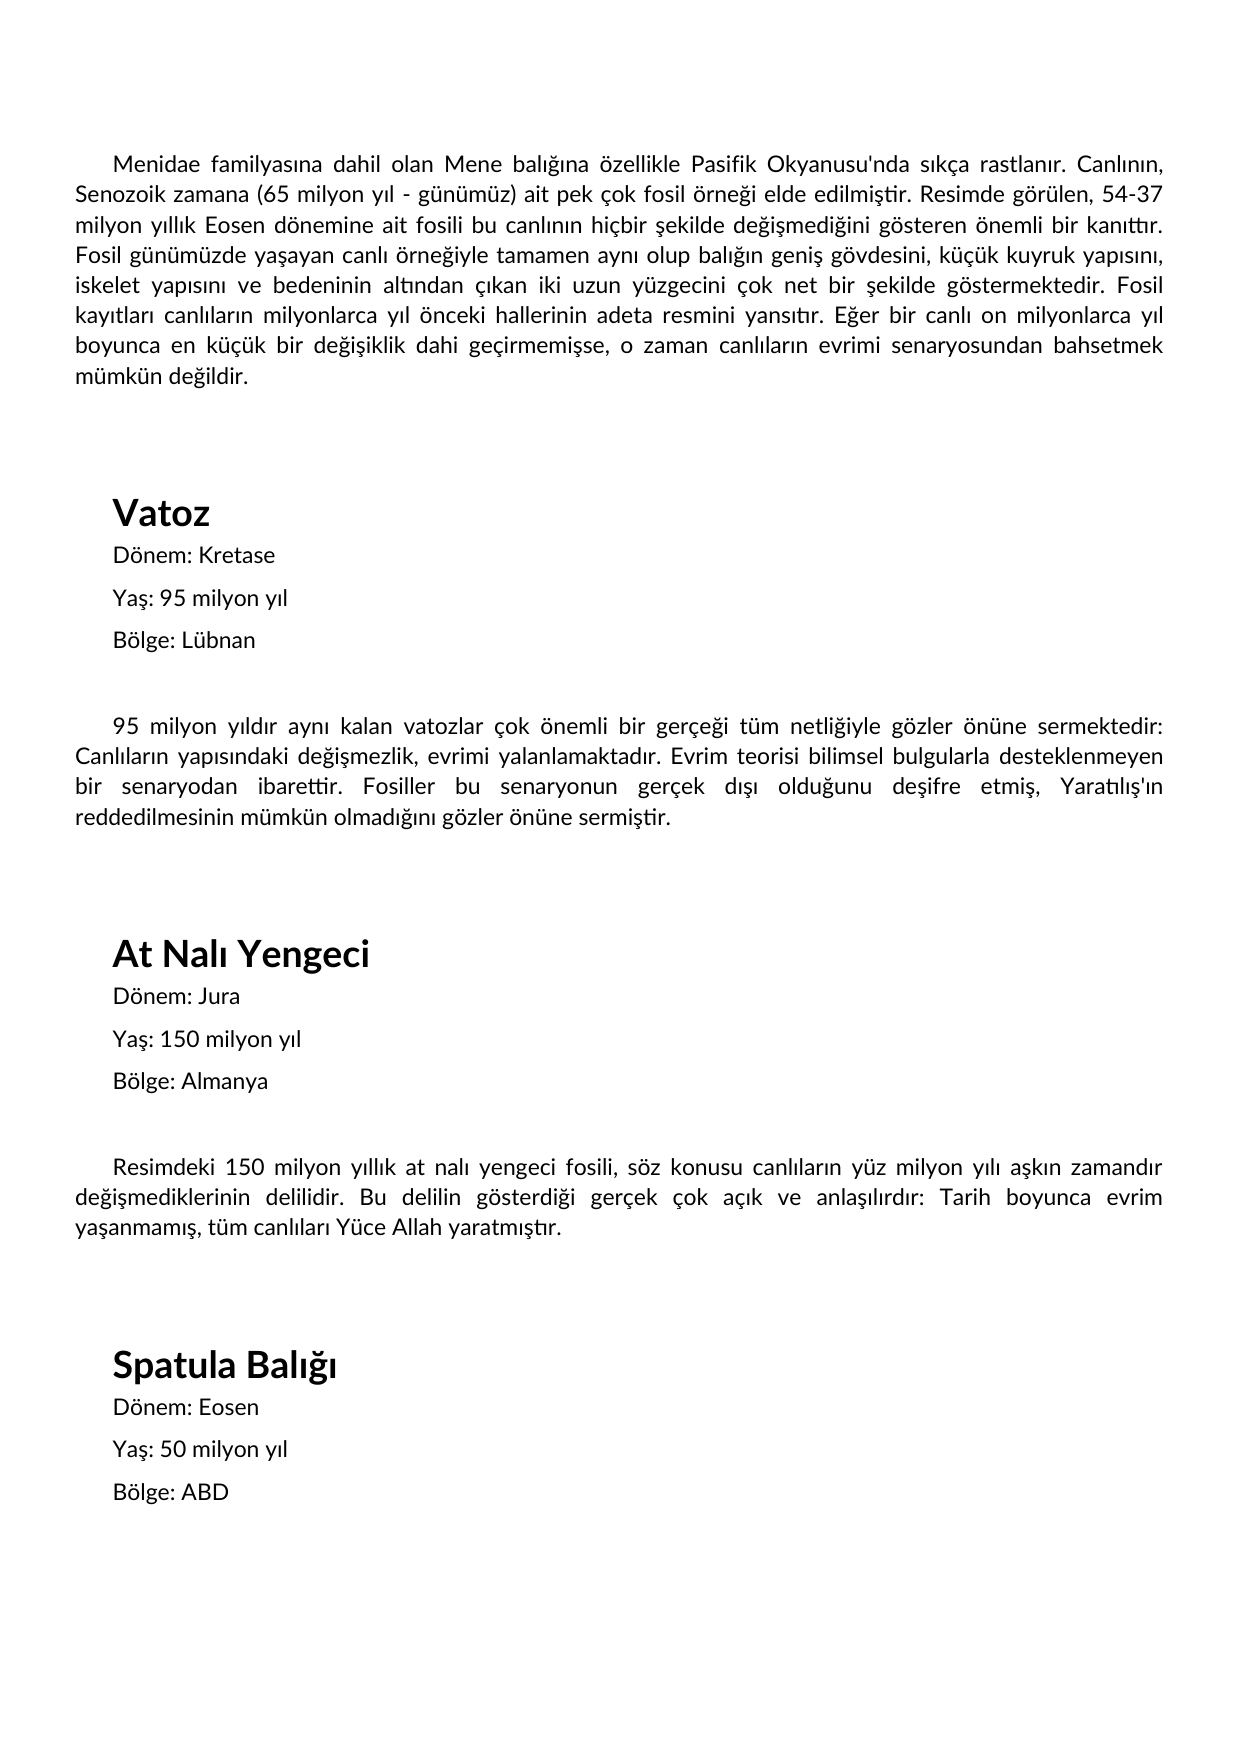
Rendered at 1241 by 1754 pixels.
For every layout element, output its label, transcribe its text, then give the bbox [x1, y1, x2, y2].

text Bölge: Almanya [75, 1067, 1165, 1094]
text Bölge: Lübnan [75, 626, 1165, 654]
text Dönem: Kretase [75, 541, 1165, 568]
subtitle At Nalı Yengeci [112, 930, 1165, 975]
text Dönem: Jura [75, 982, 1165, 1009]
text Resimdeki 150 milyon yıllık at nalı yengeci fosili, söz konusu canlıların yüz milyon yılı aşkın zamandır değişmediklerinin delilidir. Bu delilin gösterdiği gerçek çok açık ve anlaşılırdır: Tarih boyunca evrim yaşanmamış, tüm canlıları Yüce Allah yaratmıştır. [75, 1152, 1165, 1240]
text Menidae familyasına dahil olan Mene balığına özellikle Pasifik Okyanusu'nda sıkça rastlanır. Canlının, Senozoik zamana (65 milyon yıl - günümüz) ait pek çok fosil örneği elde edilmiştir. Resimde görülen, 54-37 milyon yıllık Eosen dönemine ait fosili bu canlının hiçbir şekilde değişmediğini gösteren önemli bir kanıttır. Fosil günümüzde yaşayan canlı örneğiyle tamamen aynı olup balığın geniş gövdesini, küçük kuyruk yapısını, iskelet yapısını ve bedeninin altından çıkan iki uzun yüzgecini çok net bir şekilde göstermektedir. Fosil kayıtları canlıların milyonlarca yıl önceki hallerinin adeta resmini yansıtır. Eğer bir canlı on milyonlarca yıl boyunca en küçük bir değişiklik dahi geçirmemişse, o zaman canlıların evrimi senaryosundan bahsetmek mümkün değildir. [75, 150, 1165, 389]
text Bölge: ABD [75, 1478, 1165, 1505]
text Dönem: Eosen [75, 1392, 1165, 1420]
text Yaş: 50 milyon yıl [75, 1435, 1165, 1462]
subtitle Spatula Balığı [112, 1341, 1165, 1386]
subtitle Vatoz [112, 489, 1165, 534]
text Yaş: 150 milyon yıl [75, 1024, 1165, 1052]
text 95 milyon yıldır aynı kalan vatozlar çok önemli bir gerçeği tüm netliğiyle gözler önüne sermektedir: Canlıların yapısındaki değişmezlik, evrimi yalanlamaktadır. Evrim teorisi bilimsel bulgularla desteklenmeyen bir senaryodan ibarettir. Fosiller bu senaryonun gerçek dışı olduğunu deşifre etmiş, Yaratılış'ın reddedilmesinin mümkün olmadığını gözler önüne sermiştir. [75, 712, 1165, 830]
text Yaş: 95 milyon yıl [75, 583, 1165, 611]
